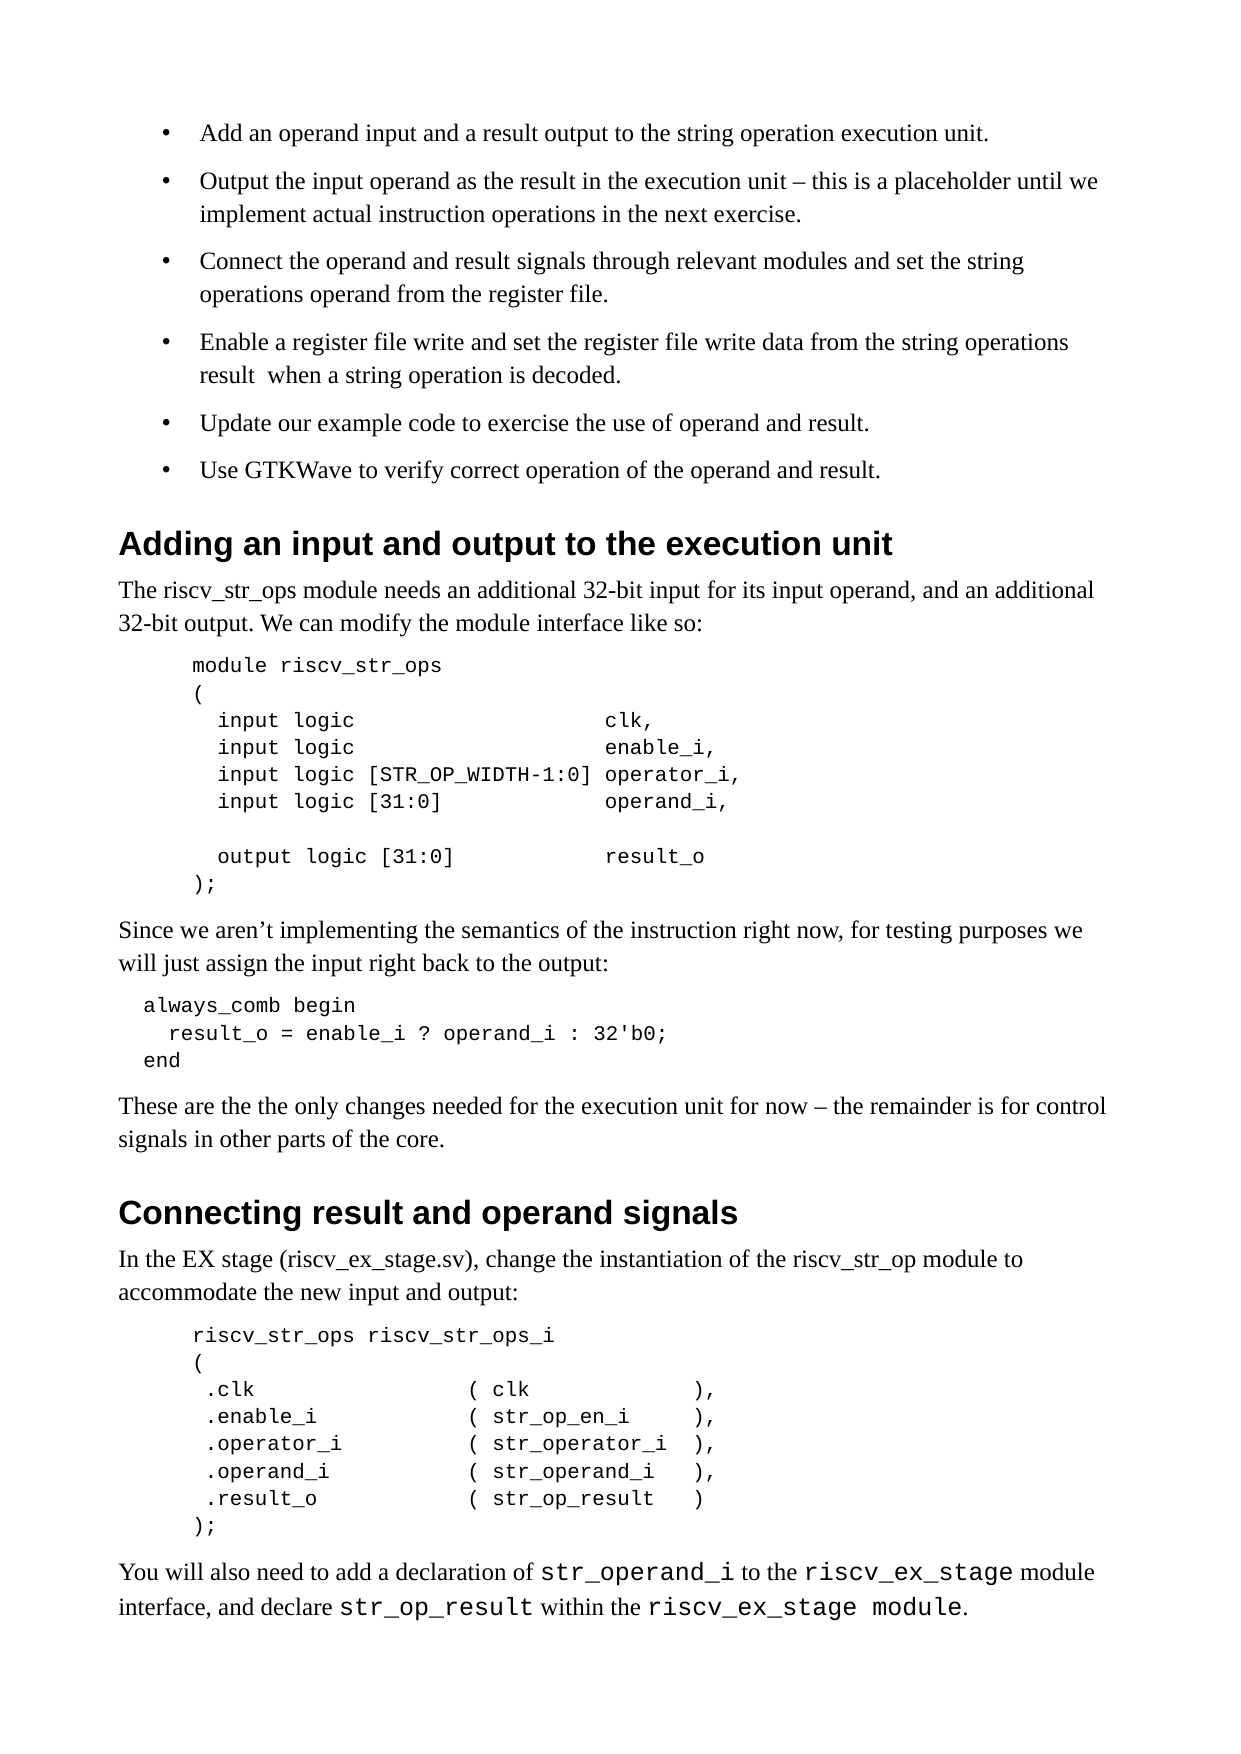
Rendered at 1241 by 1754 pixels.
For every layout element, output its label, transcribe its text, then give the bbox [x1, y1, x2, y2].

list Enable a register file write and set the register file write data from the string operations result when a string operation is decoded. [162, 327, 1122, 389]
text You will also need to add a declaration of str_operand_i to the riscv_ex_stage module interface, and declare str_op_result within the riscv_ex_stage module. [118, 1557, 1122, 1623]
subtitle Connecting result and operand signals [118, 1193, 1122, 1232]
list Update our example code to exercise the use of operand and result. [162, 408, 1122, 436]
text The riscv_str_ops module needs an additional 32-bit input for its input operand, and an additional 32-bit output. We can modify the module interface like so: [118, 575, 1122, 637]
subtitle Adding an input and output to the execution unit [118, 524, 1122, 562]
list Connect the operand and result signals through relevant modules and set the string operations operand from the register file. [162, 246, 1122, 308]
text module riscv_str_ops ( input logic clk, input logic enable_i, input logic [STR_OP_WIDTH-1:0] operator_i, input logic [31:0] operand_i, output logic [31:0] result_o ); [118, 655, 1122, 897]
text riscv_str_ops riscv_str_ops_i ( .clk ( clk ), .enable_i ( str_op_en_i ), .operator_i ( str_operator_i ), .operand_i ( str_operand_i ), .result_o ( str_op_result ) ); [118, 1325, 1122, 1539]
text Since we aren’t implementing the semantics of the instruction right now, for testing purposes we will just assign the input right back to the output: [118, 915, 1122, 976]
list Use GTKWave to verify correct operation of the operand and result. [162, 455, 1122, 484]
list Output the input operand as the result in the execution unit – this is a placeholder until we implement actual instruction operations in the next exercise. [162, 166, 1122, 227]
text always_comb begin result_o = enable_i ? operand_i : 32'b0; end [118, 995, 1122, 1073]
text In the EX stage (riscv_ex_stage.sv), change the instantiation of the riscv_str_op module to accommodate the new input and output: [118, 1244, 1122, 1306]
list Add an operand input and a result output to the string operation execution unit. [162, 118, 1122, 147]
text These are the the only changes needed for the execution unit for now – the remainder is for control signals in other parts of the core. [118, 1091, 1122, 1153]
